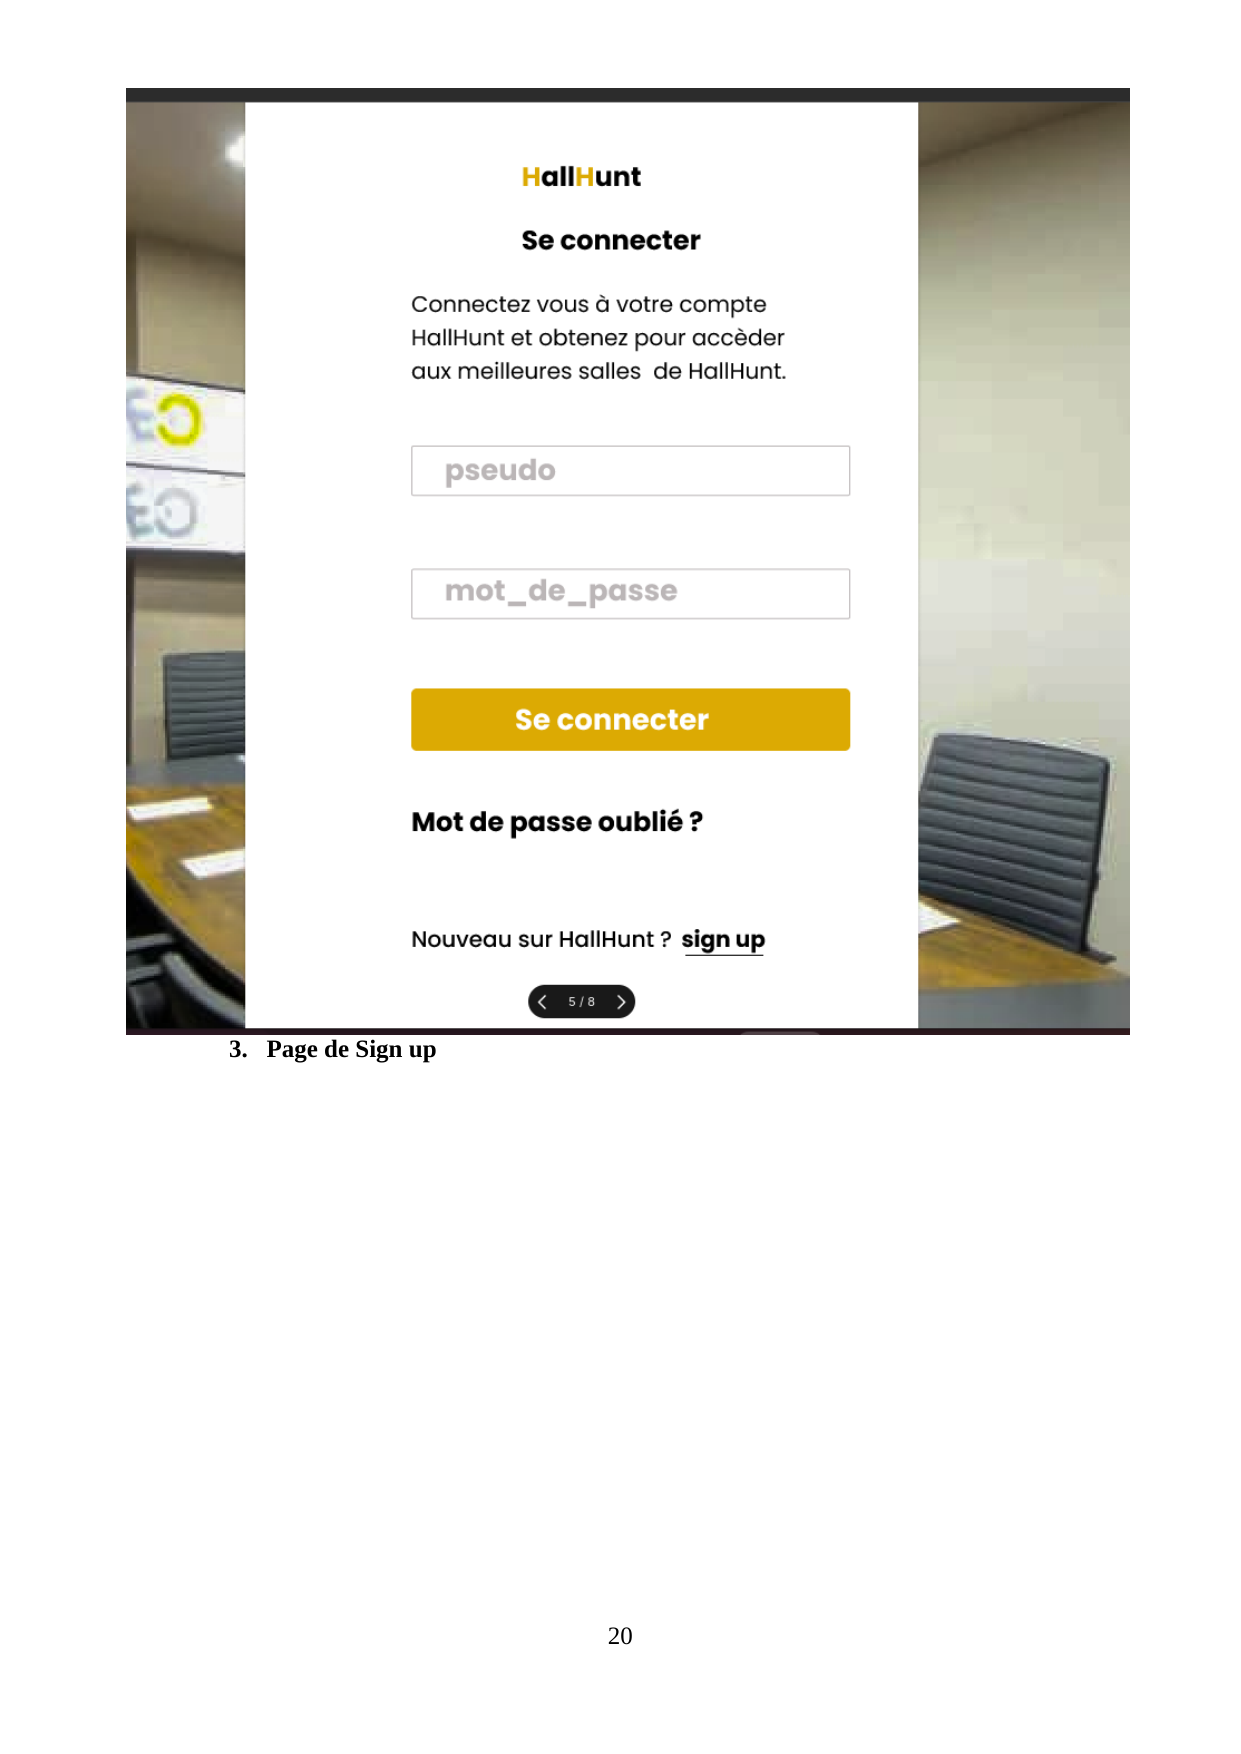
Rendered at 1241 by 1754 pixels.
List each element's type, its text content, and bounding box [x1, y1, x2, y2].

list Page de Sign up [229, 1035, 1122, 1063]
